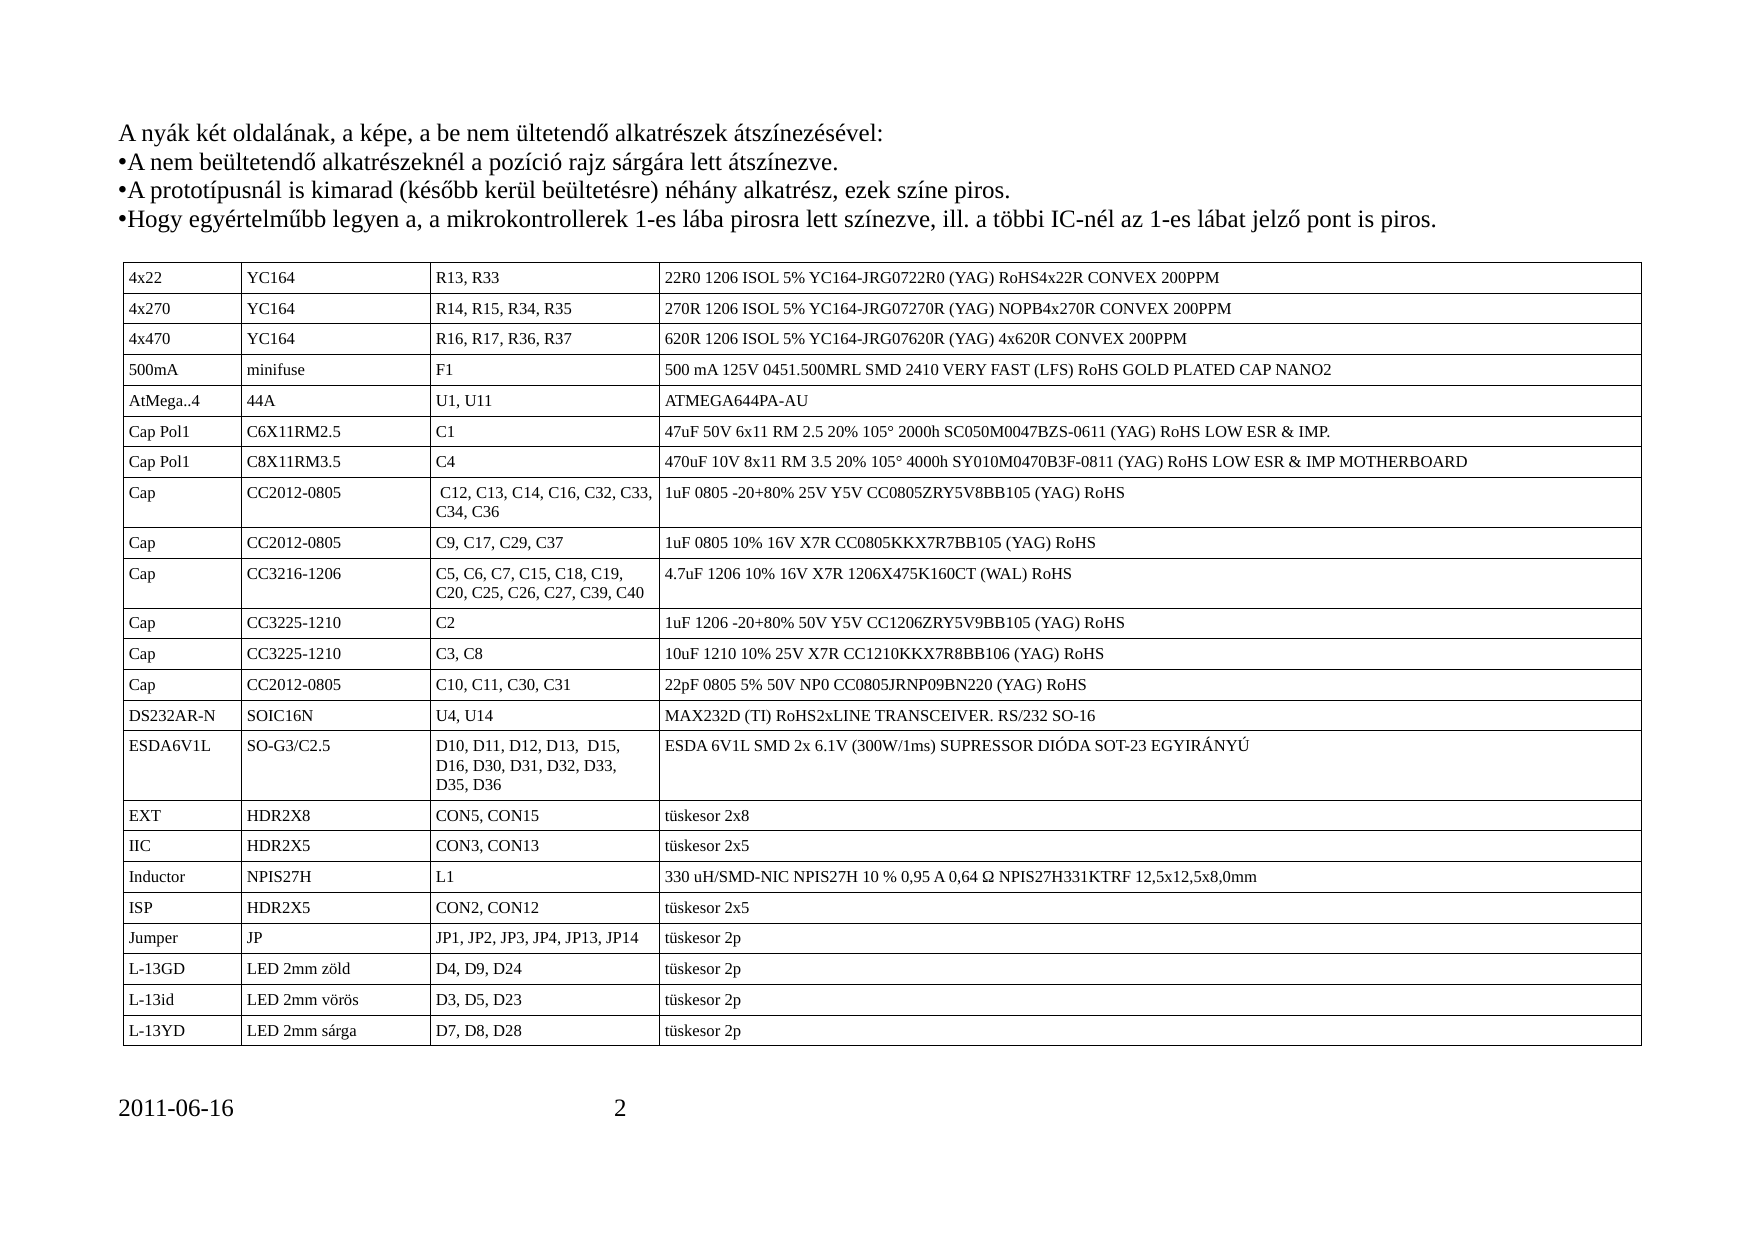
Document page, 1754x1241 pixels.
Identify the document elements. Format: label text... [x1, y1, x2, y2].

table_cell EXT [124, 801, 241, 830]
table_cell ISP [124, 893, 241, 922]
list A nem beültetendő alkatrészeknél a pozíció rajz sárgára lett átszínezve. [118, 147, 1636, 176]
table_cell C2 [431, 609, 659, 638]
table_cell F1 [431, 355, 659, 385]
table_cell LED 2mm zöld [242, 954, 430, 984]
table_cell Inductor [124, 862, 241, 892]
table_cell L1 [431, 862, 659, 892]
table_header R13, R33 [431, 263, 659, 293]
table_cell L-13YD [124, 1016, 241, 1045]
table_cell DS232AR-N [124, 701, 241, 730]
table_cell 1uF 0805 10% 16V X7R CC0805KKX7R7BB105 (YAG) RoHS [660, 528, 1641, 558]
table_cell CC2012-0805 [242, 670, 430, 700]
table_cell L-13GD [124, 954, 241, 984]
table_cell 330 uH/SMD-NIC NPIS27H 10 % 0,95 A 0,64 Ω NPIS27H331KTRF 12,5x12,5x8,0mm [660, 862, 1641, 892]
table_header 4x22 [124, 263, 241, 293]
table_cell IIC [124, 831, 241, 861]
table_cell Cap [124, 639, 241, 669]
table_cell ESDA 6V1L SMD 2x 6.1V (300W/1ms) SUPRESSOR DIÓDA SOT-23 EGYIRÁNYÚ [660, 731, 1641, 799]
table_cell 500 mA 125V 0451.500MRL SMD 2410 VERY FAST (LFS) RoHS GOLD PLATED CAP NANO2 [660, 355, 1641, 385]
table_cell HDR2X5 [242, 831, 430, 861]
table_cell HDR2X8 [242, 801, 430, 830]
table_cell 620R 1206 ISOL 5% YC164-JRG07620R (YAG) 4x620R CONVEX 200PPM [660, 324, 1641, 354]
table_cell C12, C13, C14, C16, C32, C33, C34, C36 [431, 478, 659, 527]
table_cell D10, D11, D12, D13, D15, D16, D30, D31, D32, D33, D35, D36 [431, 731, 659, 799]
table_cell 44A [242, 386, 430, 416]
table_cell C6X11RM2.5 [242, 417, 430, 446]
table_cell 47uF 50V 6x11 RM 2.5 20% 105° 2000h SC050M0047BZS-0611 (YAG) RoHS LOW ESR & IMP. [660, 417, 1641, 446]
table_cell C3, C8 [431, 639, 659, 669]
list Hogy egyértelműbb legyen a, a mikrokontrollerek 1-es lába pirosra lett színezve, ill. a többi IC-nél az 1-es lábat jelző pont is piros. [118, 204, 1636, 233]
table_cell ATMEGA644PA-AU [660, 386, 1641, 416]
table_cell 1uF 1206 -20+80% 50V Y5V CC1206ZRY5V9BB105 (YAG) RoHS [660, 609, 1641, 638]
table_cell tüskesor 2p [660, 1016, 1641, 1045]
table_cell tüskesor 2p [660, 985, 1641, 1014]
table_cell LED 2mm vörös [242, 985, 430, 1014]
table_cell LED 2mm sárga [242, 1016, 430, 1045]
table_cell 22pF 0805 5% 50V NP0 CC0805JRNP09BN220 (YAG) RoHS [660, 670, 1641, 700]
table_cell U4, U14 [431, 701, 659, 730]
table_cell CON5, CON15 [431, 801, 659, 830]
table_cell JP1, JP2, JP3, JP4, JP13, JP14 [431, 924, 659, 953]
table_cell tüskesor 2p [660, 954, 1641, 984]
table_cell tüskesor 2x5 [660, 893, 1641, 922]
table_cell Cap Pol1 [124, 447, 241, 477]
table_cell CC2012-0805 [242, 478, 430, 527]
table_cell 500mA [124, 355, 241, 385]
text A nyák két oldalának, a képe, a be nem ültetendő alkatrészek átszínezésével: [118, 118, 1636, 147]
table_cell SOIC16N [242, 701, 430, 730]
table_cell L-13id [124, 985, 241, 1014]
table_cell D3, D5, D23 [431, 985, 659, 1014]
table_cell CC3216-1206 [242, 559, 430, 607]
table_cell D4, D9, D24 [431, 954, 659, 984]
table_cell CC3225-1210 [242, 639, 430, 669]
table_cell 4x470 [124, 324, 241, 354]
table_cell 4.7uF 1206 10% 16V X7R 1206X475K160CT (WAL) RoHS [660, 559, 1641, 607]
table_cell C10, C11, C30, C31 [431, 670, 659, 700]
table_cell C8X11RM3.5 [242, 447, 430, 477]
table_cell CON2, CON12 [431, 893, 659, 922]
table_cell tüskesor 2p [660, 924, 1641, 953]
table_cell Cap [124, 670, 241, 700]
table_cell 10uF 1210 10% 25V X7R CC1210KKX7R8BB106 (YAG) RoHS [660, 639, 1641, 669]
table_cell 1uF 0805 -20+80% 25V Y5V CC0805ZRY5V8BB105 (YAG) RoHS [660, 478, 1641, 527]
table_cell C4 [431, 447, 659, 477]
table_cell CC3225-1210 [242, 609, 430, 638]
table_cell Cap [124, 478, 241, 527]
table_cell HDR2X5 [242, 893, 430, 922]
table_cell tüskesor 2x5 [660, 831, 1641, 861]
table_cell YC164 [242, 324, 430, 354]
table_cell minifuse [242, 355, 430, 385]
table_cell Cap [124, 559, 241, 607]
table_cell R14, R15, R34, R35 [431, 294, 659, 323]
table_cell Cap Pol1 [124, 417, 241, 446]
table_cell Cap [124, 528, 241, 558]
table_cell C1 [431, 417, 659, 446]
table_header 22R0 1206 ISOL 5% YC164-JRG0722R0 (YAG) RoHS4x22R CONVEX 200PPM [660, 263, 1641, 293]
table_header YC164 [242, 263, 430, 293]
table_cell 470uF 10V 8x11 RM 3.5 20% 105° 4000h SY010M0470B3F-0811 (YAG) RoHS LOW ESR & IMP MOTHERBOARD [660, 447, 1641, 477]
table_cell 270R 1206 ISOL 5% YC164-JRG07270R (YAG) NOPB4x270R CONVEX 200PPM [660, 294, 1641, 323]
table_cell JP [242, 924, 430, 953]
table_cell 4x270 [124, 294, 241, 323]
table_cell ESDA6V1L [124, 731, 241, 799]
table_cell tüskesor 2x8 [660, 801, 1641, 830]
table_cell Cap [124, 609, 241, 638]
table_cell SO-G3/C2.5 [242, 731, 430, 799]
table_cell CON3, CON13 [431, 831, 659, 861]
table_cell C5, C6, C7, C15, C18, C19, C20, C25, C26, C27, C39, C40 [431, 559, 659, 607]
table_cell AtMega..4 [124, 386, 241, 416]
table_cell YC164 [242, 294, 430, 323]
list A prototípusnál is kimarad (később kerül beültetésre) néhány alkatrész, ezek színe piros. [118, 176, 1636, 204]
table_cell C9, C17, C29, C37 [431, 528, 659, 558]
table_cell NPIS27H [242, 862, 430, 892]
table_cell MAX232D (TI) RoHS2xLINE TRANSCEIVER. RS/232 SO-16 [660, 701, 1641, 730]
table_cell Jumper [124, 924, 241, 953]
table_cell D7, D8, D28 [431, 1016, 659, 1045]
table_cell U1, U11 [431, 386, 659, 416]
table_cell R16, R17, R36, R37 [431, 324, 659, 354]
table_cell CC2012-0805 [242, 528, 430, 558]
